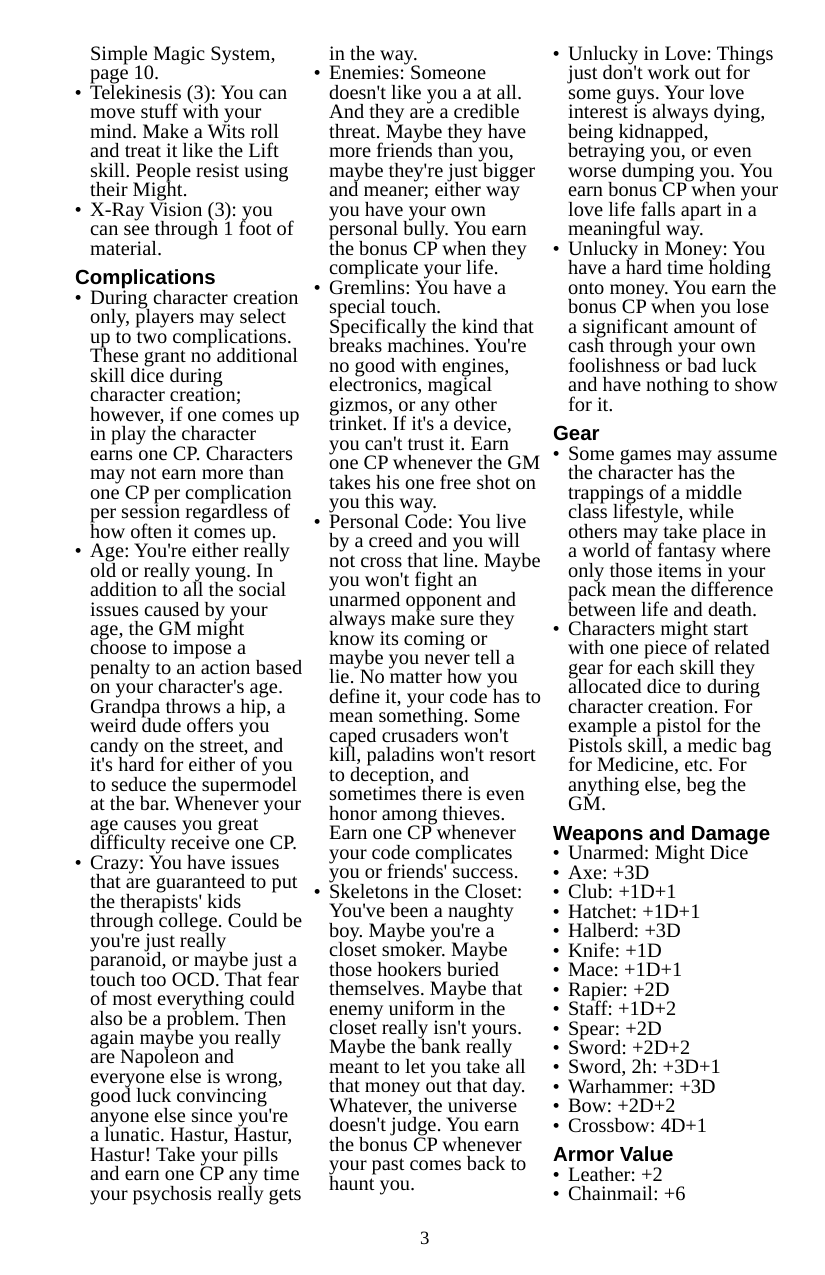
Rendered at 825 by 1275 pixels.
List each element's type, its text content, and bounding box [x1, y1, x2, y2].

list Sword, 2h: +3D+1 [553, 1058, 780, 1078]
list Age: You're either really old or really young. In addition to all the social issues caused by your age, the GM might choose to impose a penalty to an action based on your character's age. Grandpa throws a hip, a weird dude offers you candy on the street, and it's hard for either of you to seduce the supermodel at the bar. Whenever your age causes you great difficulty receive one CP. [75, 542, 302, 854]
list During character creation only, players may select up to two complications. These grant no additional skill dice during character creation; however, if one comes up in play the character earns one CP. Characters may not earn more than one CP per complication per session regardless of how often it comes up. [75, 289, 302, 542]
list Skeletons in the Closet: You've been a naughty boy. Maybe you're a closet smoker. Maybe those hookers buried themselves. Maybe that enemy uniform in the closet really isn't yours. Maybe the bank really meant to let you take all that money out that day. Whatever, the universe doesn't judge. You earn the bonus CP whenever your past comes back to haunt you. [314, 883, 541, 1194]
list Rapier: +2D [553, 981, 780, 1000]
list Unarmed: Might Dice [553, 844, 780, 864]
list X-Ray Vision (3): you can see through 1 foot of material. [75, 201, 302, 259]
list Mace: +1D+1 [553, 961, 780, 981]
list Characters might start with one piece of related gear for each skill they allocated dice to during character creation. For example a pistol for the Pistols skill, a medic bag for Medicine, etc. For anything else, beg the GM. [553, 620, 780, 815]
list in the way. [314, 45, 541, 64]
list Crazy: You have issues that are guaranteed to put the therapists' kids through college. Could be you're just really paranoid, or maybe just a touch too OCD. That fear of most everything could also be a problem. Then again maybe you really are Napoleon and everyone else is wrong, good luck convincing anyone else since you're a lunatic. Hastur, Hastur, Hastur! Take your pills and earn one CP any time your psychosis really gets [75, 854, 302, 1204]
list Simple Magic System, page 10. [75, 45, 302, 84]
subtitle Armor Value [553, 1142, 780, 1166]
list Unlucky in Love: Things just don't work out for some guys. Your love interest is always dying, being kidnapped, betraying you, or even worse dumping you. You earn bonus CP when your love life falls apart in a meaningful way. [553, 45, 780, 240]
list Telekinesis (3): You can move stuff with your mind. Make a Wits roll and treat it like the Lift skill. People resist using their Might. [75, 84, 302, 201]
list Sword: +2D+2 [553, 1039, 780, 1058]
list Chainmail: +6 [553, 1185, 780, 1205]
list Staff: +1D+2 [553, 1000, 780, 1019]
subtitle Complications [75, 265, 302, 289]
list Bow: +2D+2 [553, 1097, 780, 1117]
list Personal Code: You live by a creed and you will not cross that line. Maybe you won't fight an unarmed opponent and always make sure they know its coming or maybe you never tell a lie. No matter how you define it, your code has to mean something. Some caped crusaders won't kill, paladins won't resort to deception, and sometimes there is even honor among thieves. Earn one CP whenever your code complicates you or friends' success. [314, 512, 541, 883]
list Some games may assume the character has the trappings of a middle class lifestyle, while others may take place in a world of fantasy where only those items in your pack mean the difference between life and death. [553, 444, 780, 620]
list Crossbow: 4D+1 [553, 1117, 780, 1136]
list Club: +1D+1 [553, 883, 780, 903]
list Spear: +2D [553, 1019, 780, 1039]
list Unlucky in Money: You have a hard time holding onto money. You earn the bonus CP when you lose a significant amount of cash through your own foolishness or bad luck and have nothing to show for it. [553, 240, 780, 415]
list Hatchet: +1D+1 [553, 903, 780, 922]
list Halberd: +3D [553, 922, 780, 942]
list Enemies: Someone doesn't like you a at all. And they are a credible threat. Maybe they have more friends than you, maybe they're just bigger and meaner; either way you have your own personal bully. You earn the bonus CP when they complicate your life. [314, 64, 541, 279]
list Gremlins: You have a special touch. Specifically the kind that breaks machines. You're no good with engines, electronics, magical gizmos, or any other trinket. If it's a device, you can't trust it. Earn one CP whenever the GM takes his one free shot on you this way. [314, 279, 541, 512]
subtitle Gear [553, 421, 780, 444]
list Leather: +2 [553, 1166, 780, 1185]
subtitle Weapons and Damage [553, 821, 780, 844]
list Axe: +3D [553, 864, 780, 883]
list Warhammer: +3D [553, 1078, 780, 1097]
list Knife: +1D [553, 942, 780, 961]
